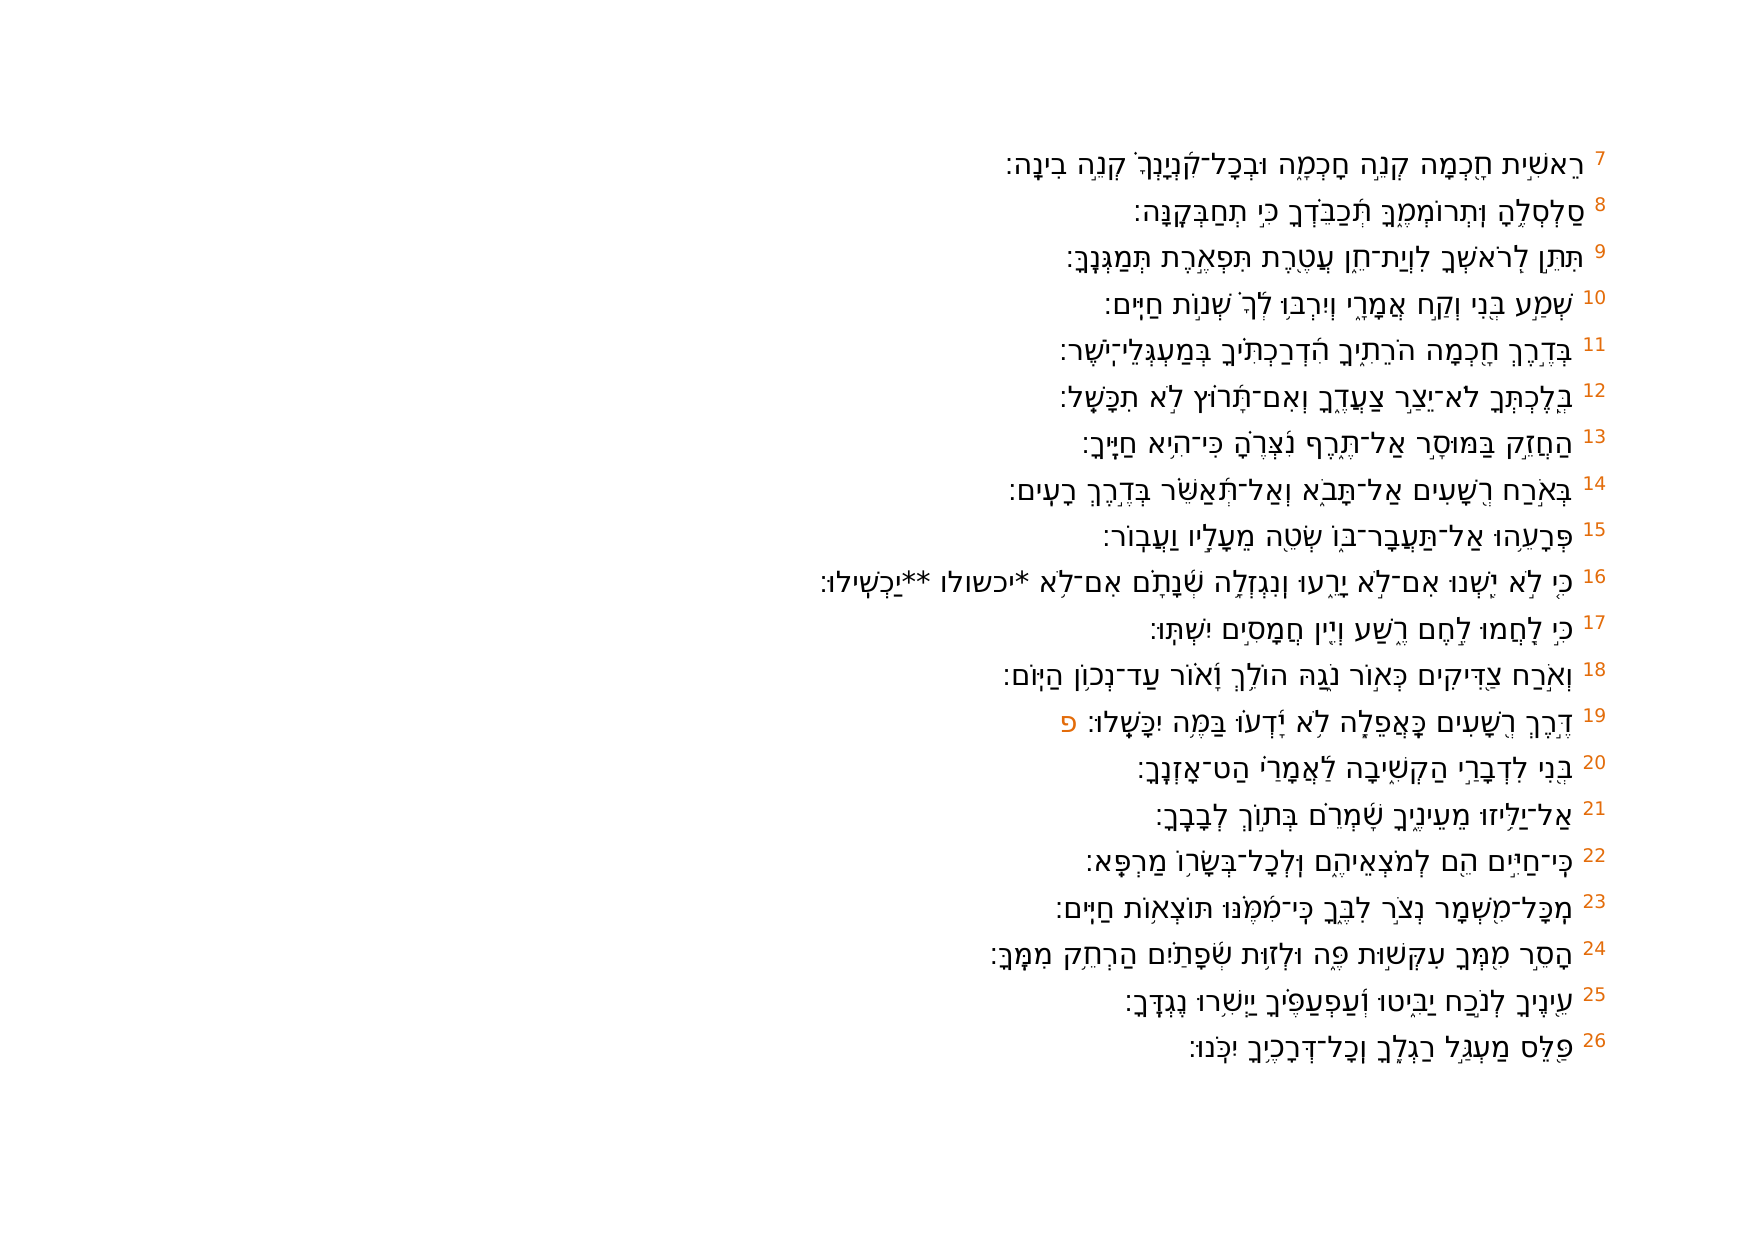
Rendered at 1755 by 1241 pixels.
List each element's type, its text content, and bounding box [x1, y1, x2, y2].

text 9 תִּתֵּ֣ן לְ֭רֹאשְׁךָ לִוְיַת־חֵ֑ן עֲטֶ֖רֶת תִּפְאֶ֣רֶת תְּמַגְּנֶֽךָּ׃ ‬‬‬ [148, 241, 1606, 274]
text 21 אַל־יַלִּ֥יזוּ מֵעֵינֶ֑יךָ שָׁ֝מְרֵ֗ם בְּת֣וֹךְ לְבָבֶֽךָ׃ ‬‬‬ [148, 798, 1606, 832]
text 8 סַלְסְלֶ֥הָ וּֽתְרוֹמְמֶ֑ךָּ תְּ֝כַבֵּ֗דְךָ כִּ֣י תְחַבְּקֶֽנָּה׃ ‬‬‬ [148, 194, 1606, 228]
text 13 הַחֲזֵ֣ק בַּמּוּסָ֣ר אַל־תֶּ֑רֶף נִ֝צְּרֶ֗הָ כִּי־הִ֥יא חַיֶּֽיךָ׃ ‬‬‬ [148, 426, 1606, 460]
text 18 וְאֹ֣רַח צַ֭דִּיקִים כְּא֣וֹר נֹ֑גַהּ הוֹלֵ֥ךְ וָ֝א֗וֹר עַד־נְכ֥וֹן הַיּֽוֹם׃ ‬‬‬ [148, 659, 1606, 693]
text 24 הָסֵ֣ר מִ֭מְּךָ עִקְּשׁ֣וּת פֶּ֑ה וּלְז֥וּת שְׂ֝פָתַ֗יִם הַרְחֵ֥ק מִמֶּֽךָּ׃ ‬‬‬ [148, 937, 1606, 971]
text 11 בְּדֶ֣רֶךְ חָ֭כְמָה הֹרֵתִ֑יךָ הִ֝דְרַכְתִּ֗יךָ בְּמַעְגְּלֵי־יֹֽשֶׁר׃ ‬‬‬ [148, 333, 1606, 367]
text 10 שְׁמַ֣ע בְּ֭נִי וְקַ֣ח אֲמָרָ֑י וְיִרְבּ֥וּ לְ֝ךָ֗ שְׁנ֣וֹת חַיִּֽים׃ ‬‬‬ [148, 287, 1606, 321]
text 26 פַּ֭לֵּס מַעְגַּ֣ל רַגְלֶ֑ךָ וְֽכָל־דְּרָכֶ֥יךָ יִכֹּֽנוּ׃ ‬‬‬ [148, 1030, 1606, 1064]
text 23 מִֽכָּל־מִ֭שְׁמָר נְצֹ֣ר לִבֶּ֑ךָ כִּֽי־מִ֝מֶּ֗נּוּ תּוֹצְא֥וֹת חַיִּֽים׃ ‬‬‬ [148, 891, 1606, 925]
text 20 בְּ֭נִי לִדְבָרַ֣י הַקְשִׁ֑יבָה לַ֝אֲמָרַ֗י הַט־אָזְנֶֽךָ׃ ‬‬‬ [148, 752, 1606, 786]
text 17 כִּ֣י לָ֭חֲמוּ לֶ֣חֶם רֶ֑שַׁע וְיֵ֖ין חֲמָסִ֣ים יִשְׁתּֽוּ׃ ‬‬‬ [148, 612, 1606, 646]
text 19 דֶּ֣רֶךְ רְ֭שָׁעִים כָּֽאֲפֵלָ֑ה לֹ֥א יָ֝דְע֗וּ בַּמֶּ֥ה יִכָּשֵֽׁלוּ׃ פ ‬‬‬ [148, 705, 1606, 739]
text 7 רֵאשִׁ֣ית חָ֭כְמָה קְנֵ֣ה חָכְמָ֑ה וּבְכָל־קִ֝נְיָנְךָ֗ קְנֵ֣ה בִינָֽה׃ ‬‬‬ [148, 148, 1606, 182]
text 25 עֵ֭ינֶיךָ לְנֹ֣כַח יַבִּ֑יטוּ וְ֝עַפְעַפֶּ֗יךָ יַיְשִׁ֥רוּ נֶגְדֶּֽךָ׃ ‬‬‬ [148, 984, 1606, 1018]
text 15 פְּרָעֵ֥הוּ אַל־תַּעֲבָר־בּ֑וֹ שְׂטֵ֖ה מֵעָלָ֣יו וַעֲבֽוֹר׃ ‬‬‬ [148, 519, 1606, 553]
text 12 בְּֽ֭לֶכְתְּךָ לֹא־יֵצַ֣ר צַעֲדֶ֑ךָ וְאִם־תָּ֝ר֗וּץ לֹ֣א תִכָּשֵֽׁל׃ ‬‬‬ [148, 380, 1606, 414]
text 22 כִּֽי־חַיִּ֣ים הֵ֭ם לְמֹצְאֵיהֶ֑ם וּֽלְכָל־בְּשָׂר֥וֹ מַרְפֵּֽא׃ ‬‬‬ [148, 844, 1606, 878]
text 14 בְּאֹ֣רַח רְ֭שָׁעִים אַל־תָּבֹ֑א וְאַל־תְּ֝אַשֵּׁ֗ר בְּדֶ֣רֶךְ רָעִֽים׃ ‬‬‬ [148, 473, 1606, 507]
text 16 כִּ֤י לֹ֣א יִֽ֭שְׁנוּ אִם־לֹ֣א יָרֵ֑עוּ וְֽנִגְזְלָ֥ה שְׁ֝נָתָ֗ם אִם־לֹ֥א *יכשולו **יַכְשִֽׁילוּ׃ ‬‬‬ [148, 566, 1606, 600]
